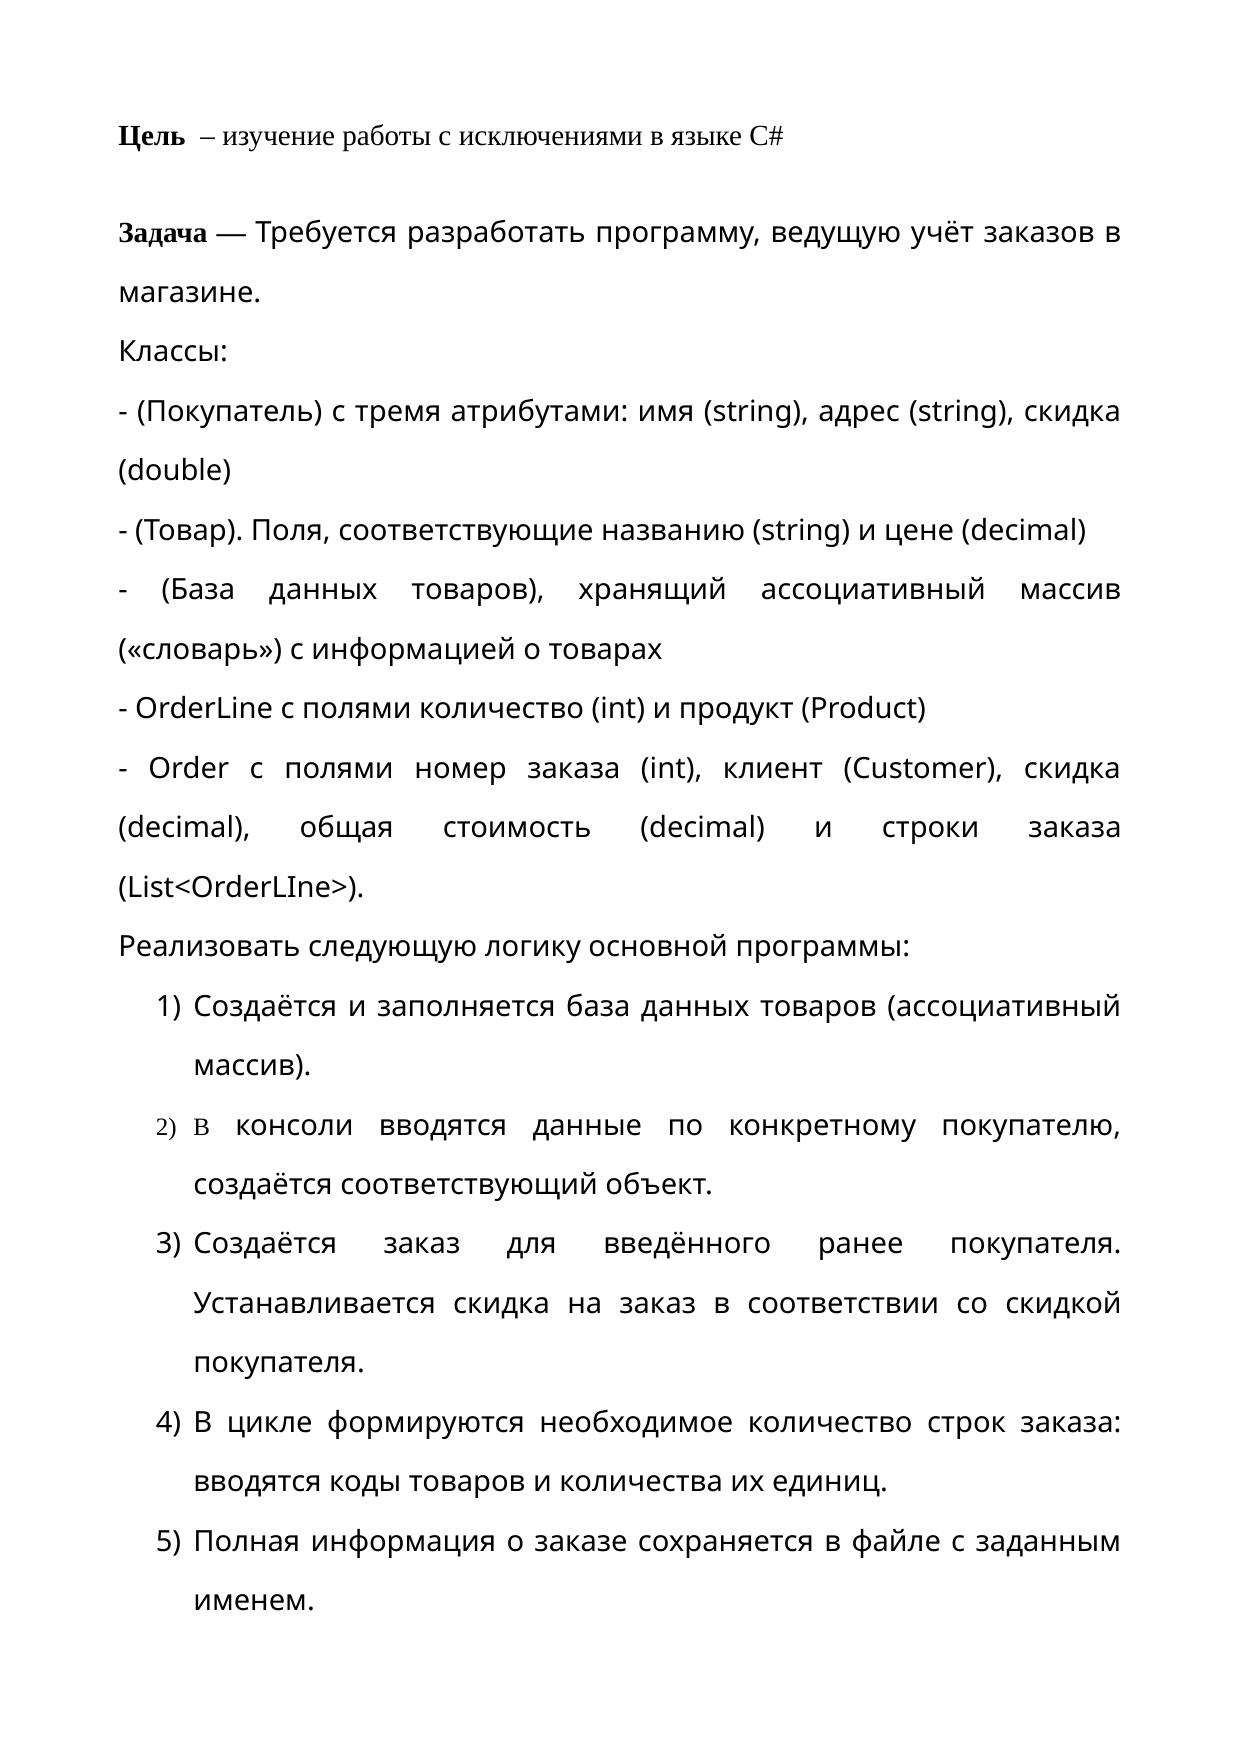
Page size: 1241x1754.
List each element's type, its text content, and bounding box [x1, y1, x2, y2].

text Задача — Требуется разработать программу, ведущую учёт заказов в магазине. [118, 212, 1122, 311]
list В цикле формируются необходимое количество строк заказа: вводятся коды товаров и количества их единиц. [156, 1401, 1122, 1500]
text - OrderLine с полями количество (int) и продукт (Product) [118, 687, 1122, 727]
list Создаётся заказ для введённого ранее покупателя. Устанавливается скидка на заказ в соответствии со скидкой покупателя. [156, 1223, 1122, 1381]
text - Order с полями номер заказа (int), клиент (Customer), скидка (decimal), общая стоимость (decimal) и строки заказа (List<OrderLIne>). [118, 747, 1122, 906]
text Классы: [118, 331, 1122, 370]
text - (Товар). Поля, соответствующие названию (string) и цене (decimal) [118, 509, 1122, 549]
list Создаётся и заполняется база данных товаров (ассоциативный массив). [156, 985, 1122, 1084]
text - (Покупатель) с тремя атрибутами: имя (string), адрес (string), скидка (double) [118, 390, 1122, 489]
list Полная информация о заказе сохраняется в файле с заданным именем. [156, 1520, 1122, 1619]
text Реализовать следующую логику основной программы: [118, 925, 1122, 965]
text Цель – изучение работы с исключениями в языке C# [118, 118, 1122, 152]
text - (База данных товаров), хранящий ассоциативный массив («словарь») с информацией о товарах [118, 568, 1122, 668]
list В консоли вводятся данные по конкретному покупателю, создаётся соответствующий объект. [156, 1104, 1122, 1203]
